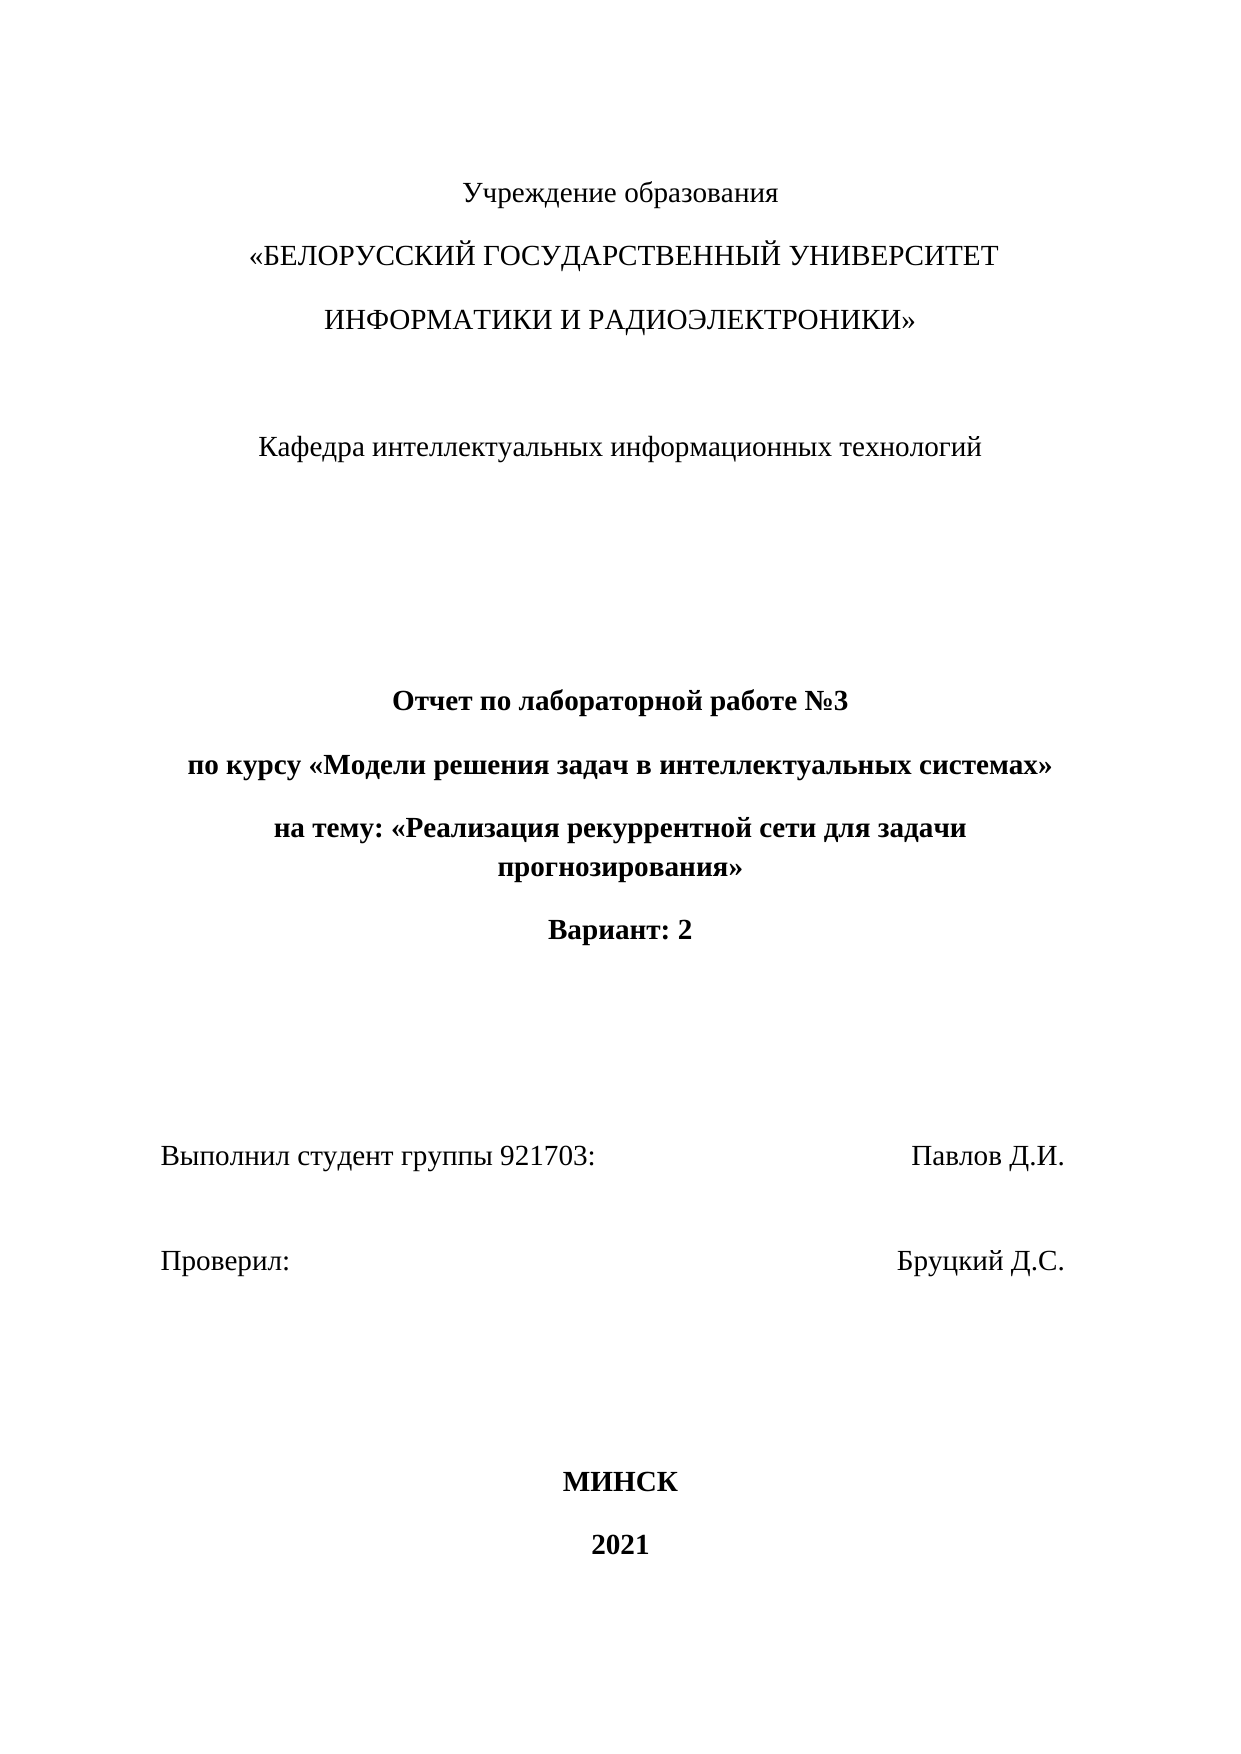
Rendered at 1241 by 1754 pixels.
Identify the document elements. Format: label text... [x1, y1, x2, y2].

text на тему: «Реализация рекуррентной сети для задачи прогнозирования» [150, 810, 1090, 882]
text Кафедра интеллектуальных информационных технологий [150, 429, 1090, 463]
text МИНСК [150, 1464, 1090, 1497]
text «БЕЛОРУССКИЙ ГОСУДАРСТВЕННЫЙ УНИВЕРСИТЕТ [150, 238, 1090, 272]
table_header Выполнил студент группы 921703: [150, 1103, 614, 1207]
text ИНФОРМАТИКИ И РАДИОЭЛЕКТРОНИКИ» [150, 302, 1090, 336]
text Учреждение образования [150, 175, 1090, 208]
text Вариант: 2 [150, 912, 1090, 946]
table_header Павлов Д.И. [614, 1103, 1075, 1207]
text 2021 [150, 1527, 1090, 1561]
text Отчет по лабораторной работе №3 [150, 683, 1090, 717]
text по курсу «Модели решения задач в интеллектуальных системах» [150, 747, 1090, 780]
table_cell Бруцкий Д.С. [614, 1208, 1075, 1312]
table_cell Проверил: [150, 1208, 614, 1312]
